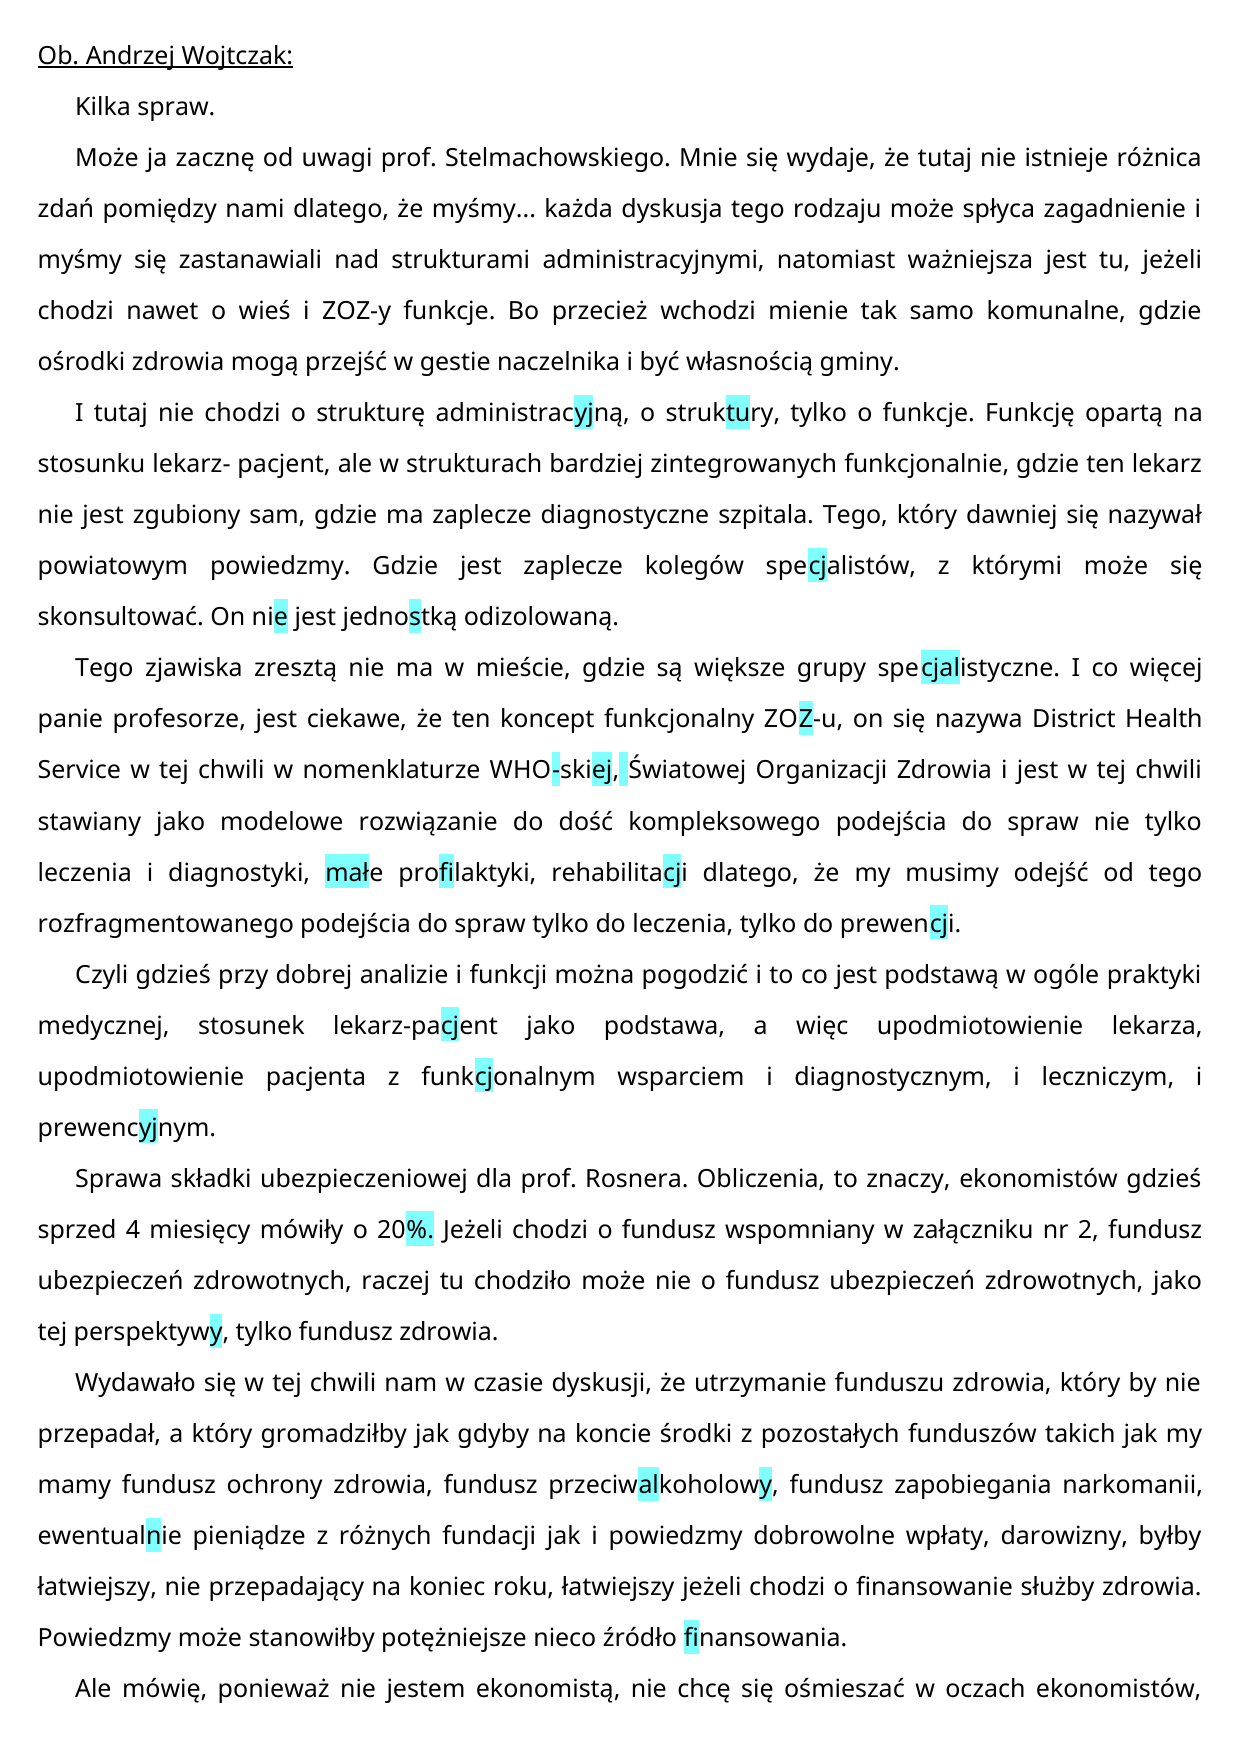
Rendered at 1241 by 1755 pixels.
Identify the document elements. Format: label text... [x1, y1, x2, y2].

text Tego zjawiska zresztą nie ma w mieście, gdzie są większe grupy specjalistyczne. I co więcej panie profesorze, jest ciekawe, że ten koncept funkcjonalny ZOZ-u, on się nazywa District Health Service w tej chwili w nomenklaturze WHO-skiej, Światowej Organizacji Zdrowia i jest w tej chwili stawiany jako modelowe rozwiązanie do dość kompleksowego podejścia do spraw nie tylko leczenia i diagnostyki, małe profilaktyki, rehabilitacji dlatego, że my musimy odejść od tego rozfragmentowanego podejścia do spraw tylko do leczenia, tylko do prewencji. [37, 650, 1203, 939]
text Czyli gdzieś przy dobrej analizie i funkcji można pogodzić i to co jest podstawą w ogóle praktyki medycznej, stosunek lekarz-pacjent jako podstawa, a więc upodmiotowienie lekarza, upodmiotowienie pacjenta z funkcjonalnym wsparciem i diagnostycznym, i leczniczym, i prewencyjnym. [37, 956, 1203, 1143]
text Ale mówię, ponieważ nie jestem ekonomistą, nie chcę się ośmieszać w oczach ekonomistów, [37, 1671, 1203, 1705]
text Wydawało się w tej chwili nam w czasie dyskusji, że utrzymanie funduszu zdrowia, który by nie przepadał, a który gromadziłby jak gdyby na koncie środki z pozostałych funduszów takich jak my mamy fundusz ochrony zdrowia, fundusz przeciwalkoholowy, fundusz zapobiegania narkomanii, ewentualnie pieniądze z różnych fundacji jak i powiedzmy dobrowolne wpłaty, darowizny, byłby łatwiejszy, nie przepadający na koniec roku, łatwiejszy jeżeli chodzi o finansowanie służby zdrowia. Powiedzmy może stanowiłby potężniejsze nieco źródło finansowania. [37, 1364, 1203, 1654]
text Ob. Andrzej Wojtczak: [37, 37, 1203, 72]
text Sprawa składki ubezpieczeniowej dla prof. Rosnera. Obliczenia, to znaczy, ekonomistów gdzieś sprzed 4 miesięcy mówiły o 20%. Jeżeli chodzi o fundusz wspomniany w załączniku nr 2, fundusz ubezpieczeń zdrowotnych, raczej tu chodziło może nie o fundusz ubezpieczeń zdrowotnych, jako tej perspektywy, tylko fundusz zdrowia. [37, 1160, 1203, 1348]
text Może ja zacznę od uwagi prof. Stelmachowskiego. Mnie się wydaje, że tutaj nie istnieje różnica zdań pomiędzy nami dlatego, że myśmy... każda dyskusja tego rodzaju może spłyca zagadnienie i myśmy się zastanawiali nad strukturami administracyjnymi, natomiast ważniejsza jest tu, jeżeli chodzi nawet o wieś i ZOZ-y funkcje. Bo przecież wchodzi mienie tak samo komunalne, gdzie ośrodki zdrowia mogą przejść w gestie naczelnika i być własnością gminy. [37, 139, 1203, 378]
text Kilka spraw. [37, 88, 1203, 123]
text I tutaj nie chodzi o strukturę administracyjną, o struktury, tylko o funkcje. Funkcję opartą na stosunku lekarz- pacjent, ale w strukturach bardziej zintegrowanych funkcjonalnie, gdzie ten lekarz nie jest zgubiony sam, gdzie ma zaplecze diagnostyczne szpitala. Tego, który dawniej się nazywał powiatowym powiedzmy. Gdzie jest zaplecze kolegów specjalistów, z którymi może się skonsultować. On nie jest jednostką odizolowaną. [37, 395, 1203, 633]
